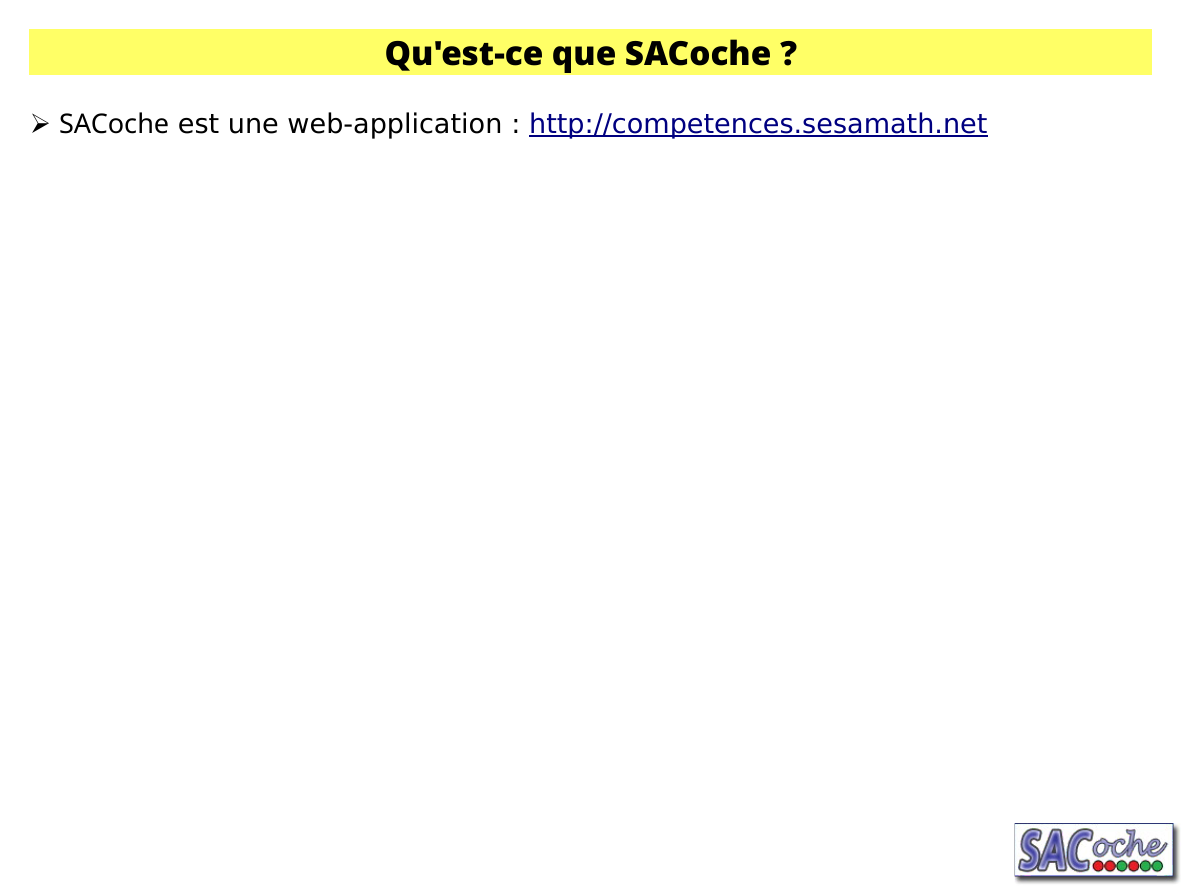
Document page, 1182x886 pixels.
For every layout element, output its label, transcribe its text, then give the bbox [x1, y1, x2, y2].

picture [1014, 823, 1182, 886]
list SACoche est une web-application : http://competences.sesamath.net [29, 104, 1152, 141]
text Qu'est-ce que SACoche ? [29, 29, 1152, 75]
